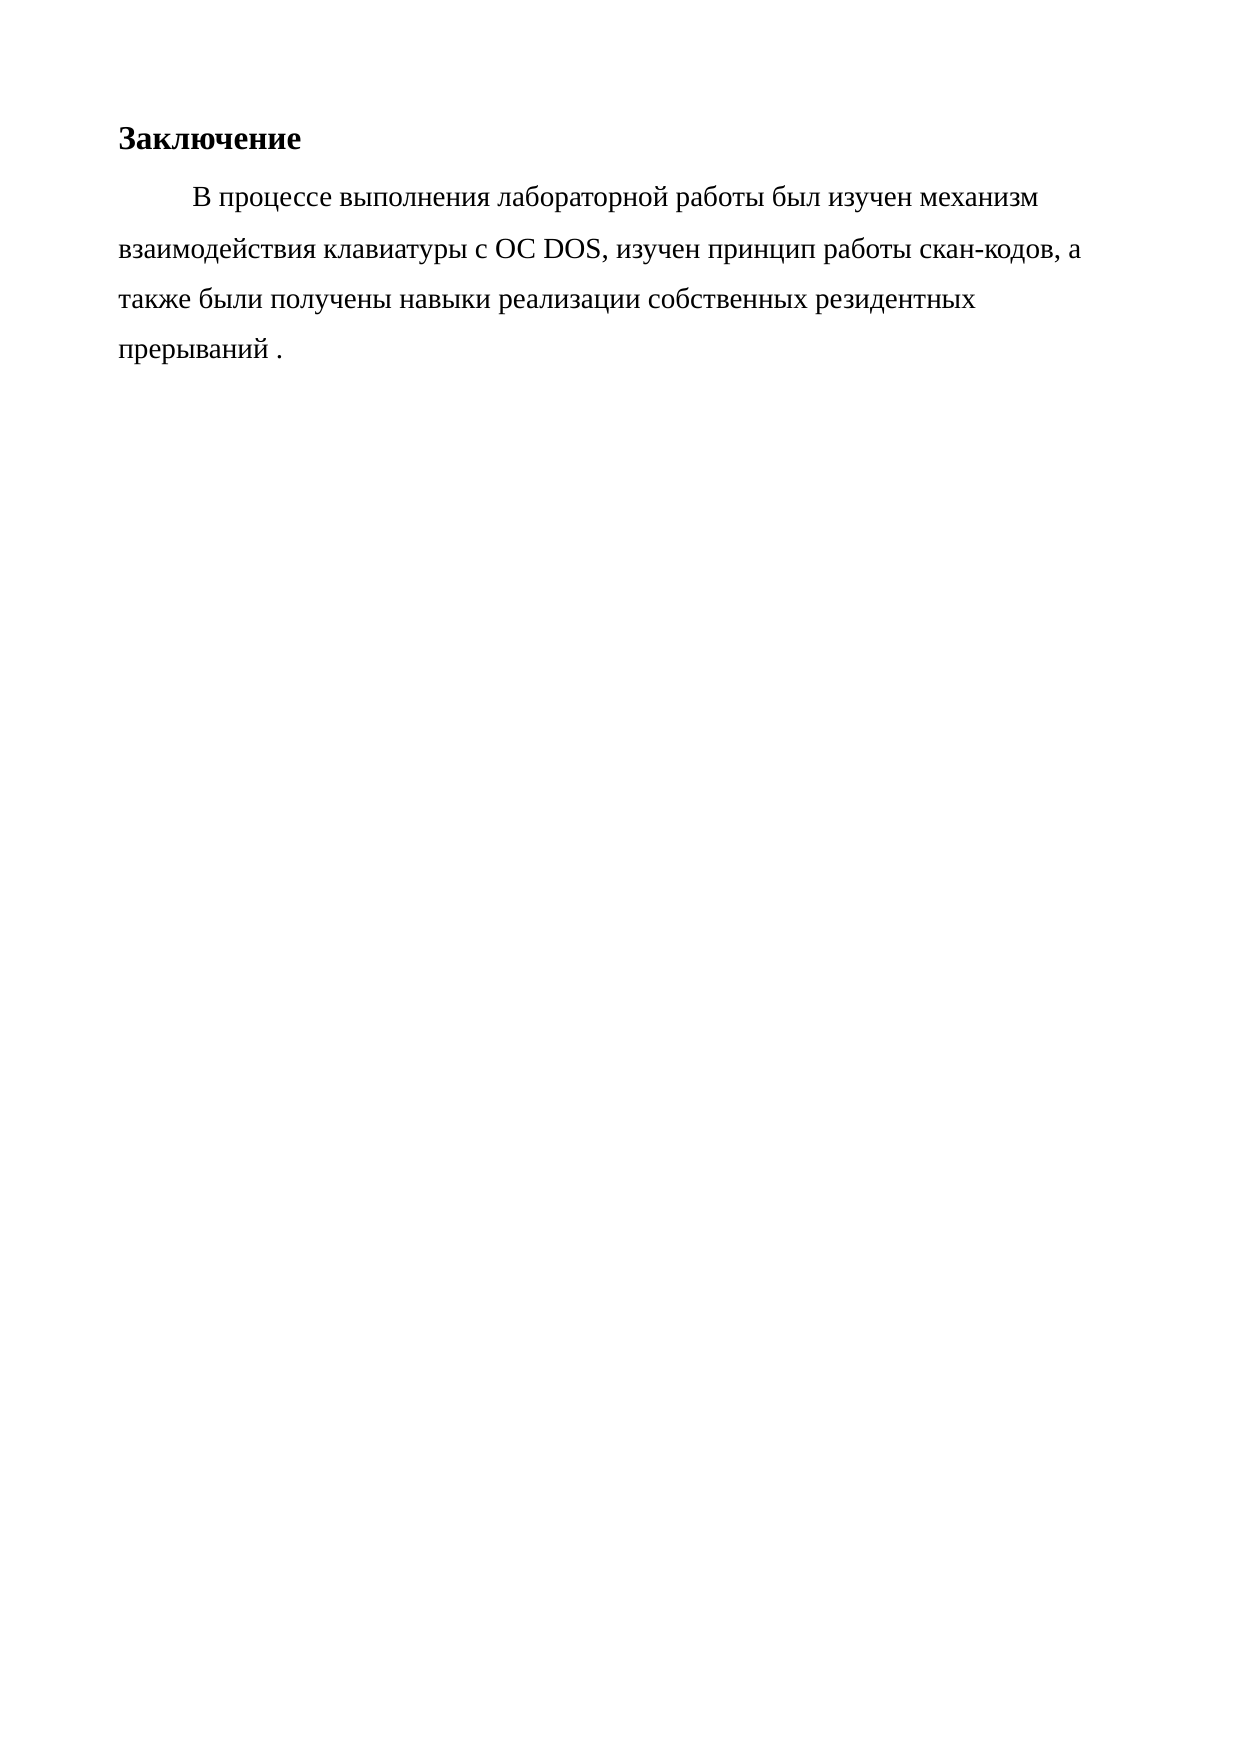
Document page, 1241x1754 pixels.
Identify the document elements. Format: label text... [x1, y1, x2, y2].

text В процессе выполнения лабораторной работы был изучен механизм взаимодействия клавиатуры с ОС DOS, изучен принцип работы скан-кодов, а также были получены навыки реализации собственных резидентных прерываний . [118, 176, 1122, 365]
text Заключение [118, 118, 1122, 156]
